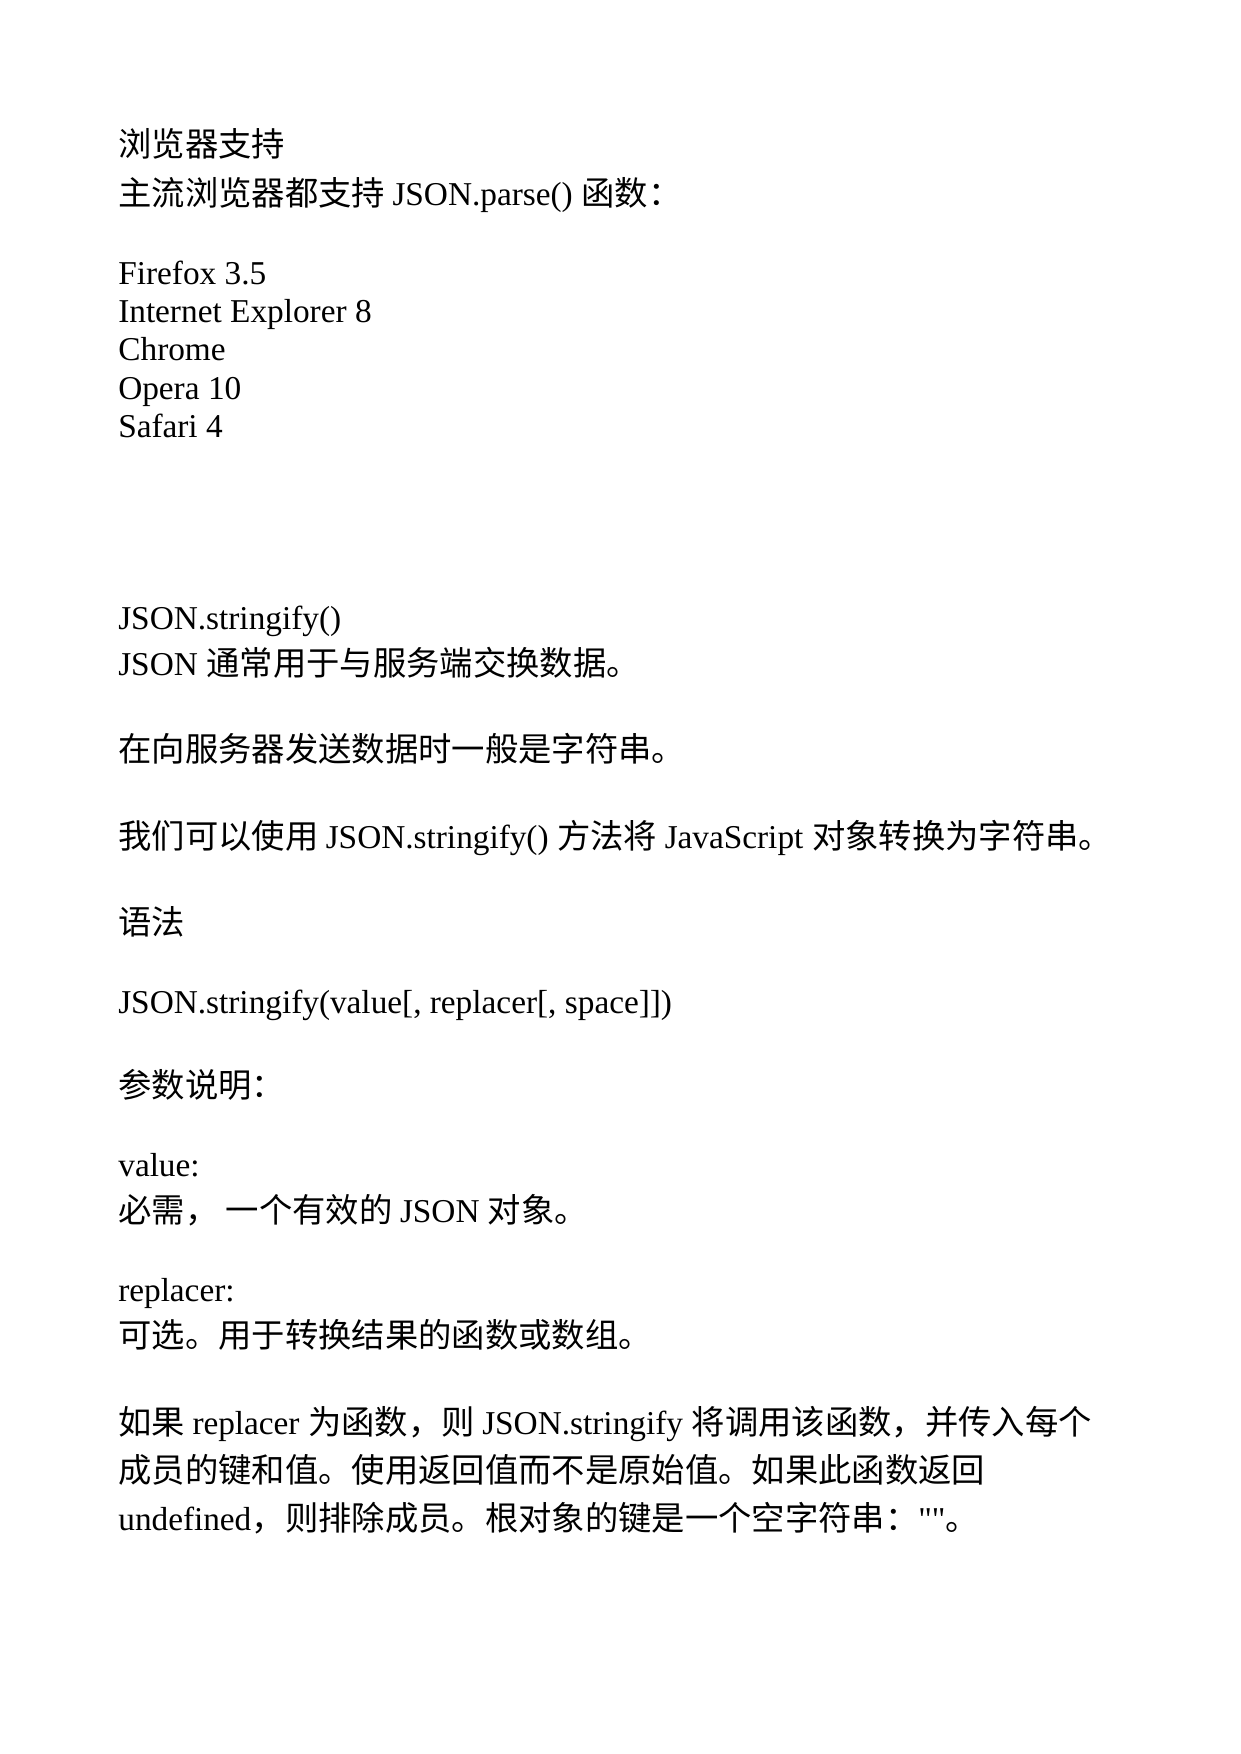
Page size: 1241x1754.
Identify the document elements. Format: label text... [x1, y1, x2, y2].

text JSON.stringify() [118, 598, 1122, 636]
text Firefox 3.5 [118, 253, 1122, 291]
text Safari 4 [118, 406, 1122, 444]
text JSON.stringify(value[, replacer[, space]]) [118, 982, 1122, 1021]
text 语法 [118, 896, 1122, 944]
text 在向服务器发送数据时一般是字符串。 [118, 723, 1122, 771]
text 浏览器支持 [118, 118, 1122, 166]
text JSON 通常用于与服务端交换数据。 [118, 636, 1122, 684]
text 主流浏览器都支持 JSON.parse() 函数： [118, 166, 1122, 214]
text Internet Explorer 8 [118, 291, 1122, 329]
text 我们可以使用 JSON.stringify() 方法将 JavaScript 对象转换为字符串。 [118, 809, 1122, 858]
text Opera 10 [118, 368, 1122, 406]
text 必需， 一个有效的 JSON 对象。 [118, 1184, 1122, 1232]
text 如果 replacer 为函数，则 JSON.stringify 将调用该函数，并传入每个成员的键和值。使用返回值而不是原始值。如果此函数返回 undefined，则排除成员。根对象的键是一个空字符串：""。 [118, 1396, 1122, 1540]
text 可选。用于转换结果的函数或数组。 [118, 1309, 1122, 1357]
text Chrome [118, 329, 1122, 368]
text 参数说明： [118, 1059, 1122, 1107]
text replacer: [118, 1271, 1122, 1309]
text value: [118, 1146, 1122, 1184]
